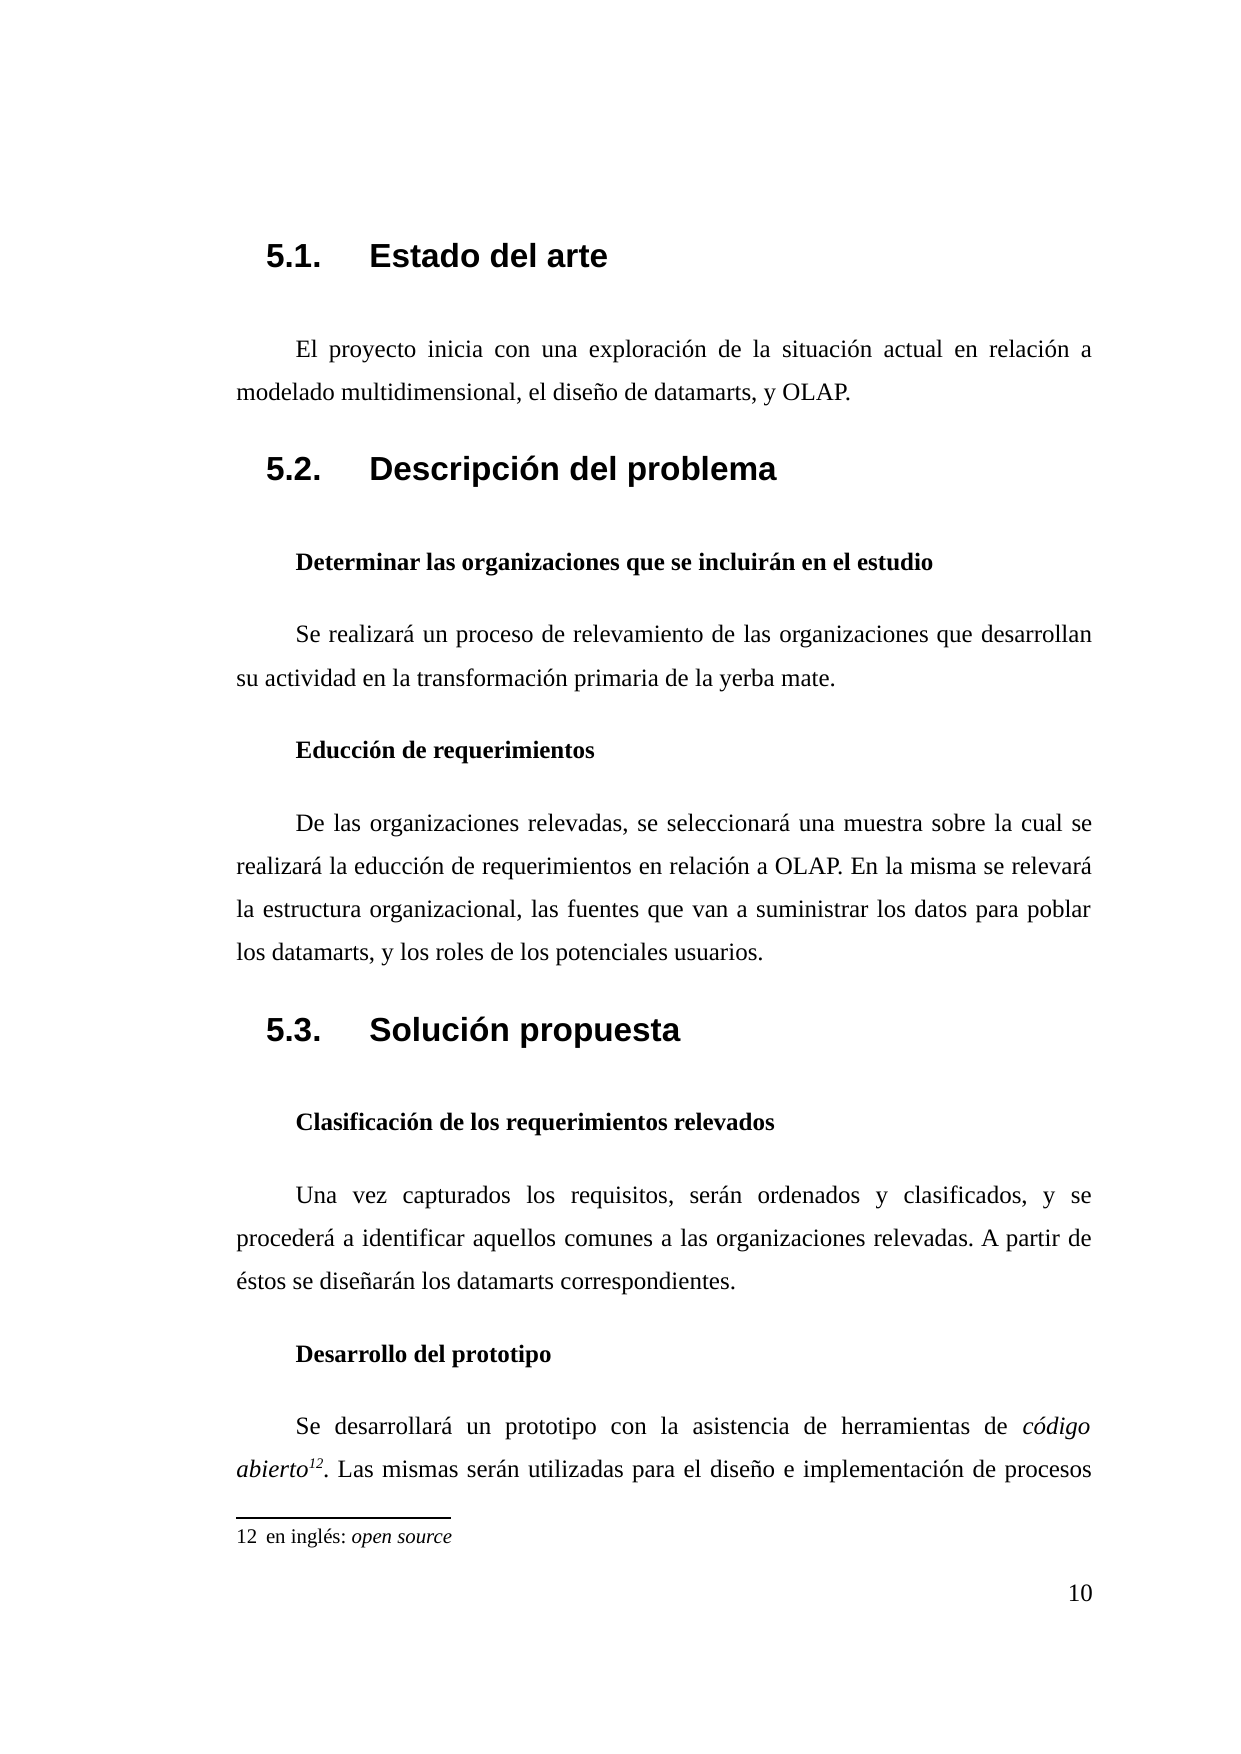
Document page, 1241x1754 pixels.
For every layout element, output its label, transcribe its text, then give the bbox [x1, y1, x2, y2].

subtitle Descripción del problema [266, 449, 1093, 488]
subtitle Estado del arte [266, 236, 1093, 275]
text El proyecto inicia con una exploración de la situación actual en relación a modelado multidimensional, el diseño de datamarts, y OLAP. [236, 334, 1093, 406]
text Clasificación de los requerimientos relevados [236, 1107, 1093, 1136]
text Educción de requerimientos [236, 735, 1093, 764]
text Desarrollo del prototipo [236, 1339, 1093, 1368]
text De las organizaciones relevadas, se seleccionará una muestra sobre la cual se realizará la educción de requerimientos en relación a OLAP. En la misma se relevará la estructura organizacional, las fuentes que van a suministrar los datos para poblar los datamarts, y los roles de los potenciales usuarios. [236, 808, 1093, 966]
text Se desarrollará un prototipo con la asistencia de herramientas de código abierto. Las mismas serán utilizadas para el diseño e implementación de procesos ETL, persistencia del modelo, y presentación para su visualización y manipulación. [236, 1411, 1093, 1483]
text Determinar las organizaciones que se incluirán en el estudio [236, 547, 1093, 576]
text Se realizará un proceso de relevamiento de las organizaciones que desarrollan su actividad en la transformación primaria de la yerba mate. [236, 619, 1093, 691]
subtitle Solución propuesta [266, 1010, 1093, 1048]
text Una vez capturados los requisitos, serán ordenados y clasificados, y se procederá a identificar aquellos comunes a las organizaciones relevadas. A partir de éstos se diseñarán los datamarts correspondientes. [236, 1180, 1093, 1295]
text en inglés: open source [236, 1524, 1093, 1548]
